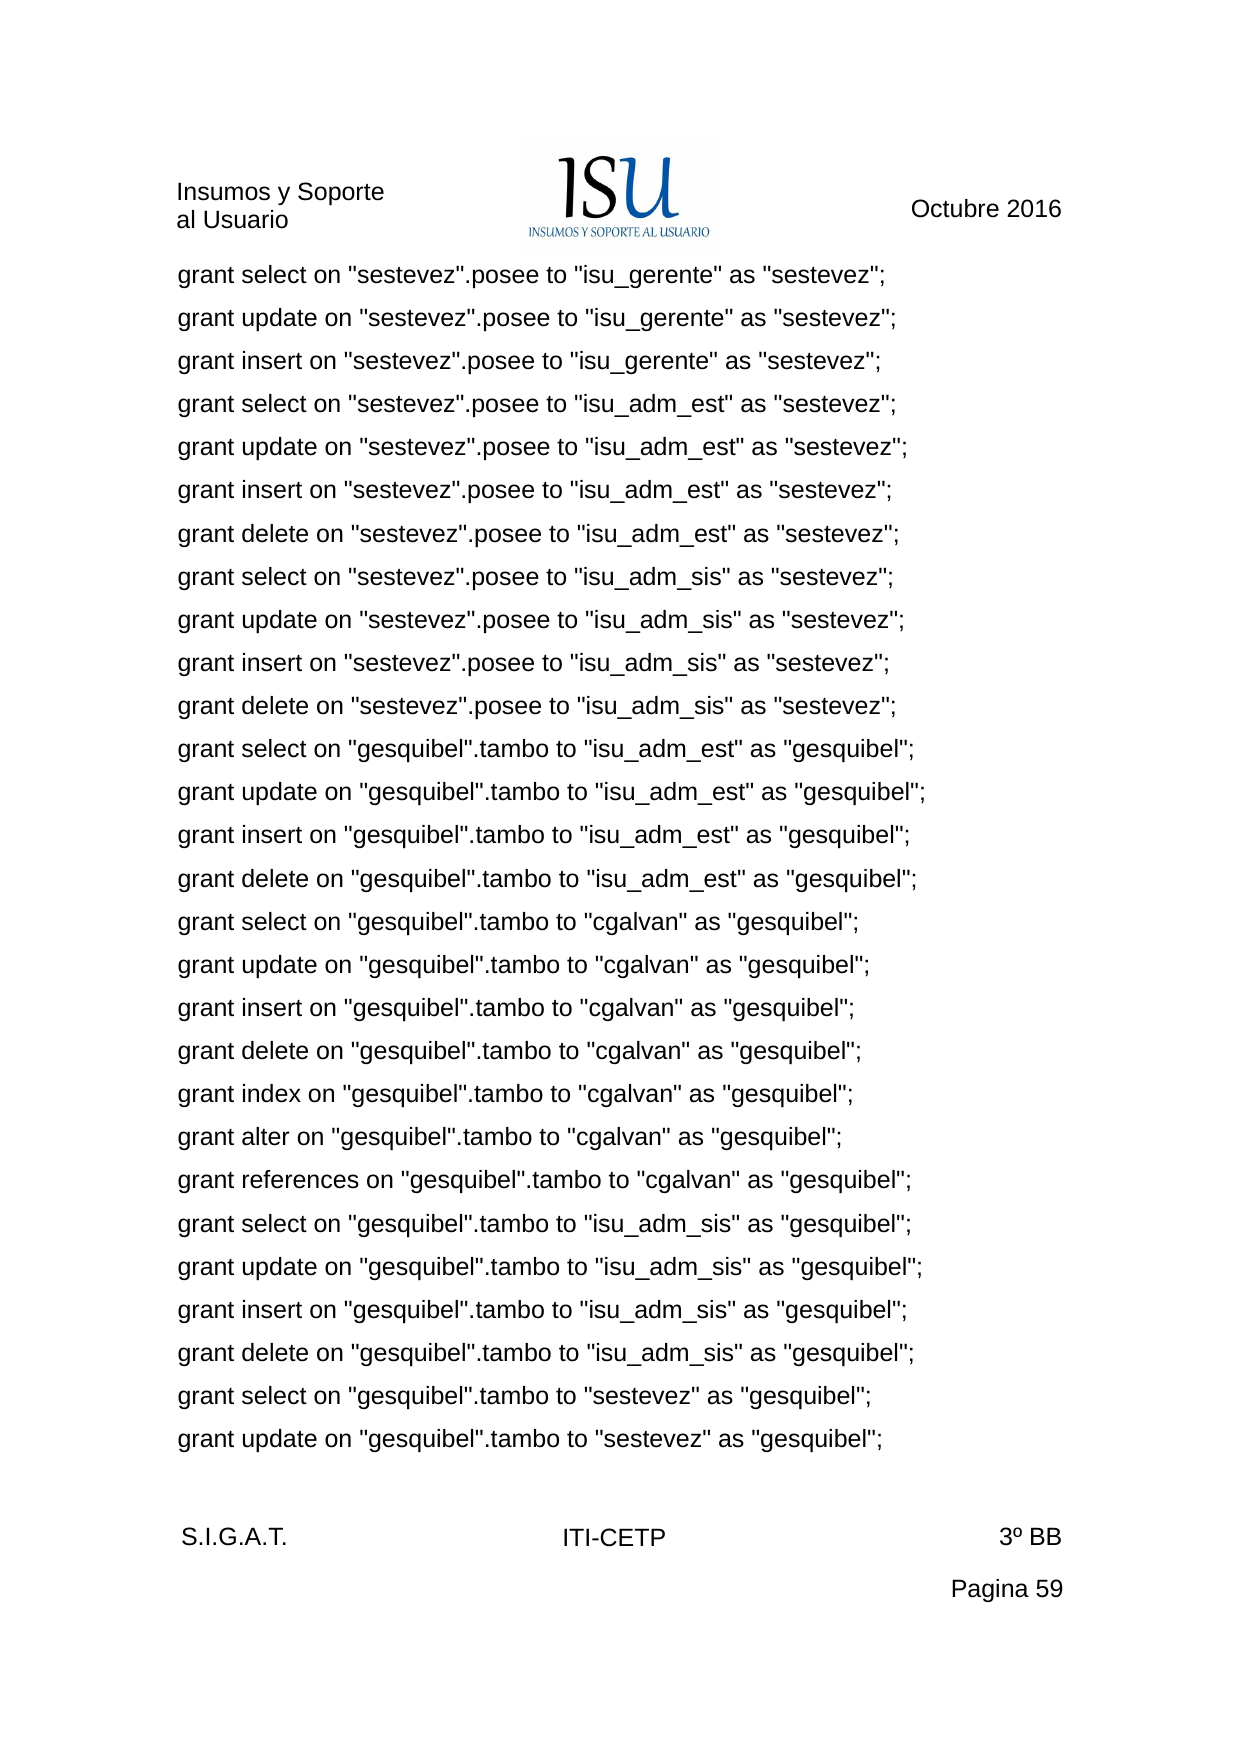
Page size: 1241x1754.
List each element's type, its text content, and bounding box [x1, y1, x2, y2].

text grant insert on "sestevez".posee to "isu_gerente" as "sestevez"; [177, 346, 1063, 375]
text grant insert on "sestevez".posee to "isu_adm_est" as "sestevez"; [177, 475, 1063, 504]
text grant update on "gesquibel".tambo to "isu_adm_sis" as "gesquibel"; [177, 1252, 1063, 1280]
text grant references on "gesquibel".tambo to "cgalvan" as "gesquibel"; [177, 1165, 1063, 1194]
text grant delete on "sestevez".posee to "isu_adm_est" as "sestevez"; [177, 518, 1063, 547]
text grant index on "gesquibel".tambo to "cgalvan" as "gesquibel"; [177, 1079, 1063, 1108]
picture [517, 138, 723, 252]
text grant alter on "gesquibel".tambo to "cgalvan" as "gesquibel"; [177, 1122, 1063, 1151]
text grant update on "gesquibel".tambo to "isu_adm_est" as "gesquibel"; [177, 777, 1063, 806]
text grant delete on "gesquibel".tambo to "isu_adm_sis" as "gesquibel"; [177, 1338, 1063, 1367]
text grant select on "gesquibel".tambo to "isu_adm_sis" as "gesquibel"; [177, 1208, 1063, 1237]
text grant insert on "gesquibel".tambo to "cgalvan" as "gesquibel"; [177, 993, 1063, 1022]
text grant delete on "sestevez".posee to "isu_adm_sis" as "sestevez"; [177, 691, 1063, 720]
text grant select on "sestevez".posee to "isu_gerente" as "sestevez"; [177, 260, 1063, 288]
text grant update on "gesquibel".tambo to "sestevez" as "gesquibel"; [177, 1424, 1063, 1453]
text grant delete on "gesquibel".tambo to "cgalvan" as "gesquibel"; [177, 1036, 1063, 1065]
text grant update on "sestevez".posee to "isu_adm_sis" as "sestevez"; [177, 605, 1063, 633]
text grant insert on "gesquibel".tambo to "isu_adm_sis" as "gesquibel"; [177, 1295, 1063, 1323]
text grant select on "sestevez".posee to "isu_adm_est" as "sestevez"; [177, 389, 1063, 418]
text grant update on "sestevez".posee to "isu_gerente" as "sestevez"; [177, 303, 1063, 332]
text grant select on "gesquibel".tambo to "cgalvan" as "gesquibel"; [177, 907, 1063, 935]
text grant select on "sestevez".posee to "isu_adm_sis" as "sestevez"; [177, 562, 1063, 590]
text grant update on "sestevez".posee to "isu_adm_est" as "sestevez"; [177, 432, 1063, 461]
text grant select on "gesquibel".tambo to "sestevez" as "gesquibel"; [177, 1381, 1063, 1410]
text grant update on "gesquibel".tambo to "cgalvan" as "gesquibel"; [177, 950, 1063, 978]
text grant select on "gesquibel".tambo to "isu_adm_est" as "gesquibel"; [177, 734, 1063, 763]
text grant insert on "gesquibel".tambo to "isu_adm_est" as "gesquibel"; [177, 820, 1063, 849]
text grant insert on "sestevez".posee to "isu_adm_sis" as "sestevez"; [177, 648, 1063, 677]
text grant delete on "gesquibel".tambo to "isu_adm_est" as "gesquibel"; [177, 863, 1063, 892]
